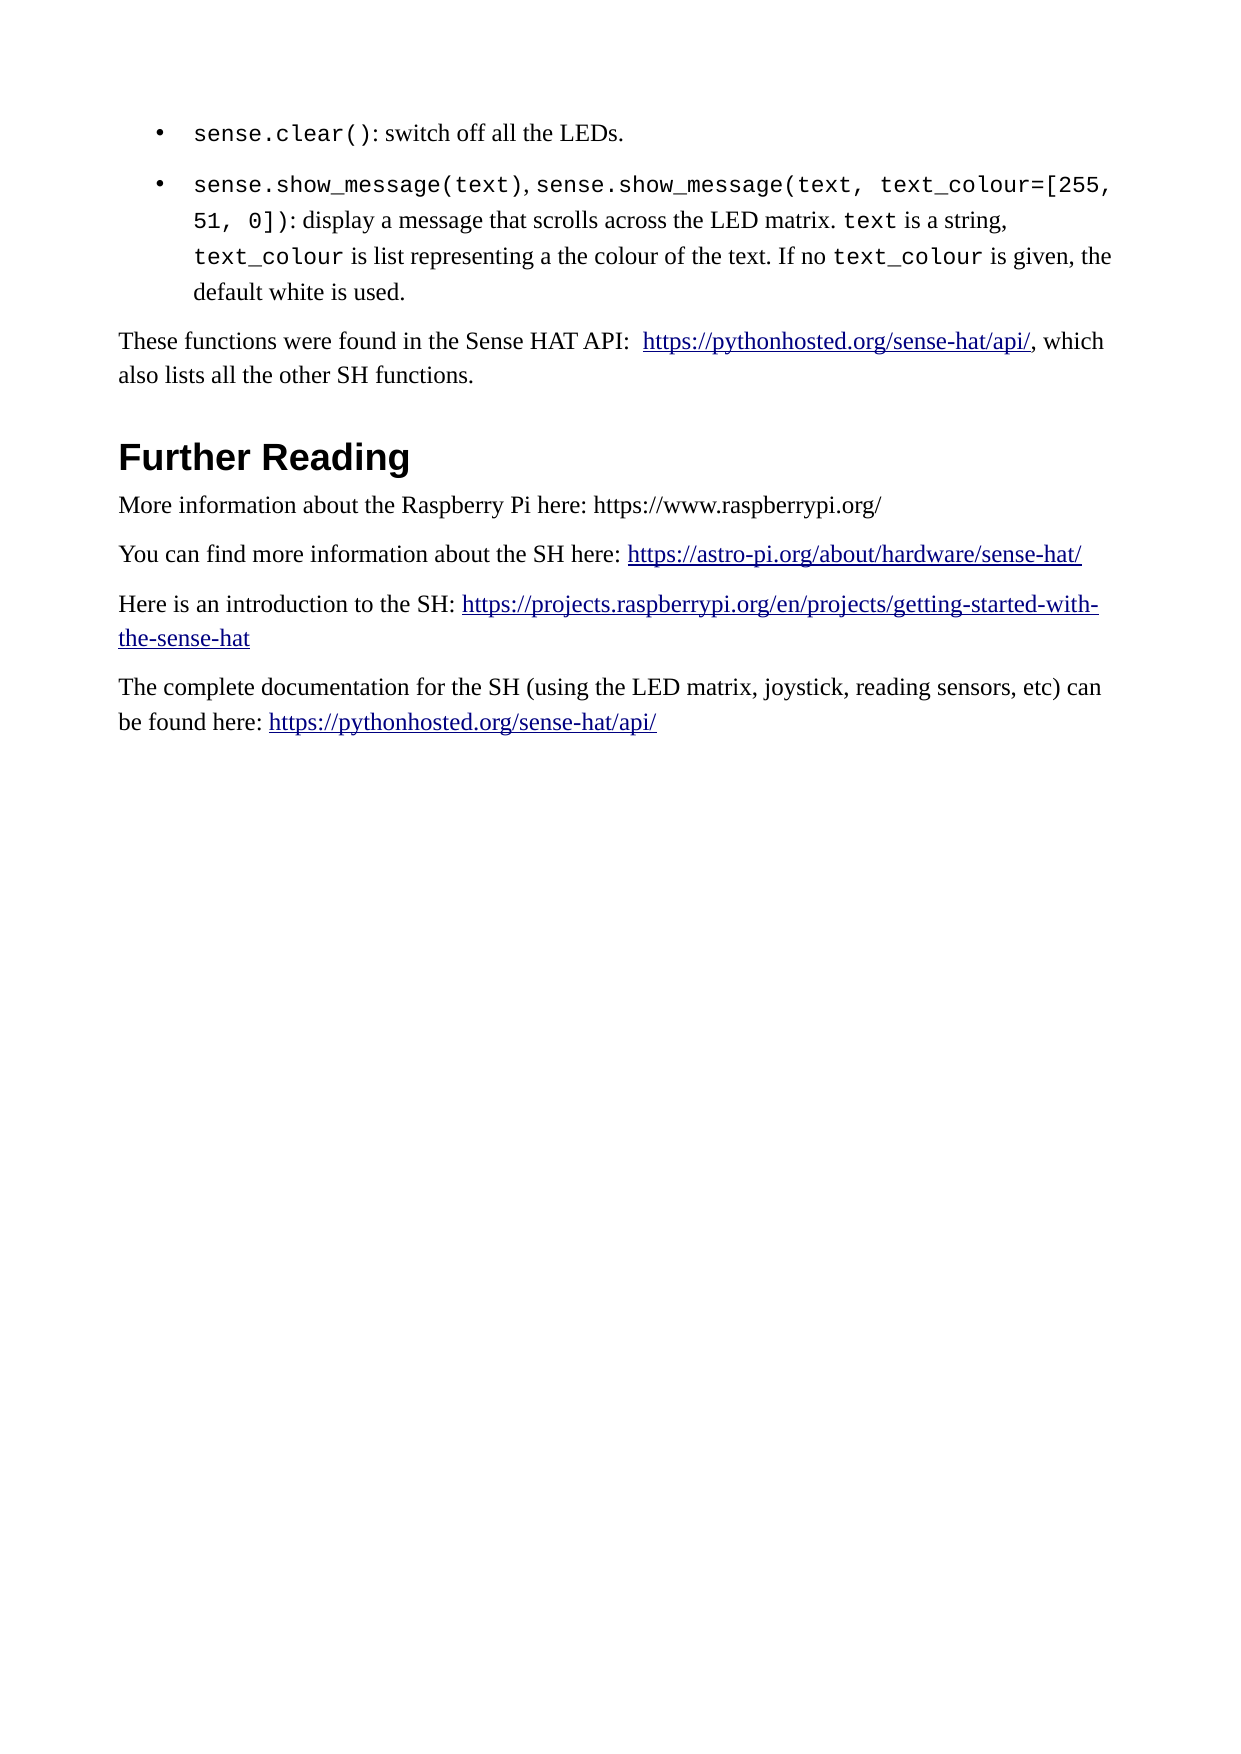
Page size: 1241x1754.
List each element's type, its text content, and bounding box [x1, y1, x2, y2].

text You can find more information about the SH here: https://astro-pi.org/about/hardware/sense-hat/ [118, 539, 1122, 568]
subtitle Further Reading [118, 434, 1122, 478]
text The complete documentation for the SH (using the LED matrix, joystick, reading sensors, etc) can be found here: https://pythonhosted.org/sense-hat/api/ [118, 672, 1122, 735]
text These functions were found in the Sense HAT API: https://pythonhosted.org/sense-hat/api/, which also lists all the other SH functions. [118, 326, 1122, 389]
list sense.clear(): switch off all the LEDs. [156, 118, 1122, 148]
text More information about the Raspberry Pi here: https://www.raspberrypi.org/ [118, 491, 1122, 519]
text Here is an introduction to the SH: https://projects.raspberrypi.org/en/projects/getting-started-with-the-sense-hat [118, 589, 1122, 652]
list sense.show_message(text), sense.show_message(text, text_colour=[255, 51, 0]): display a message that scrolls across the LED matrix. text is a string, text_colour is list representing a the colour of the text. If no text_colour is given, the default white is used. [156, 169, 1122, 306]
